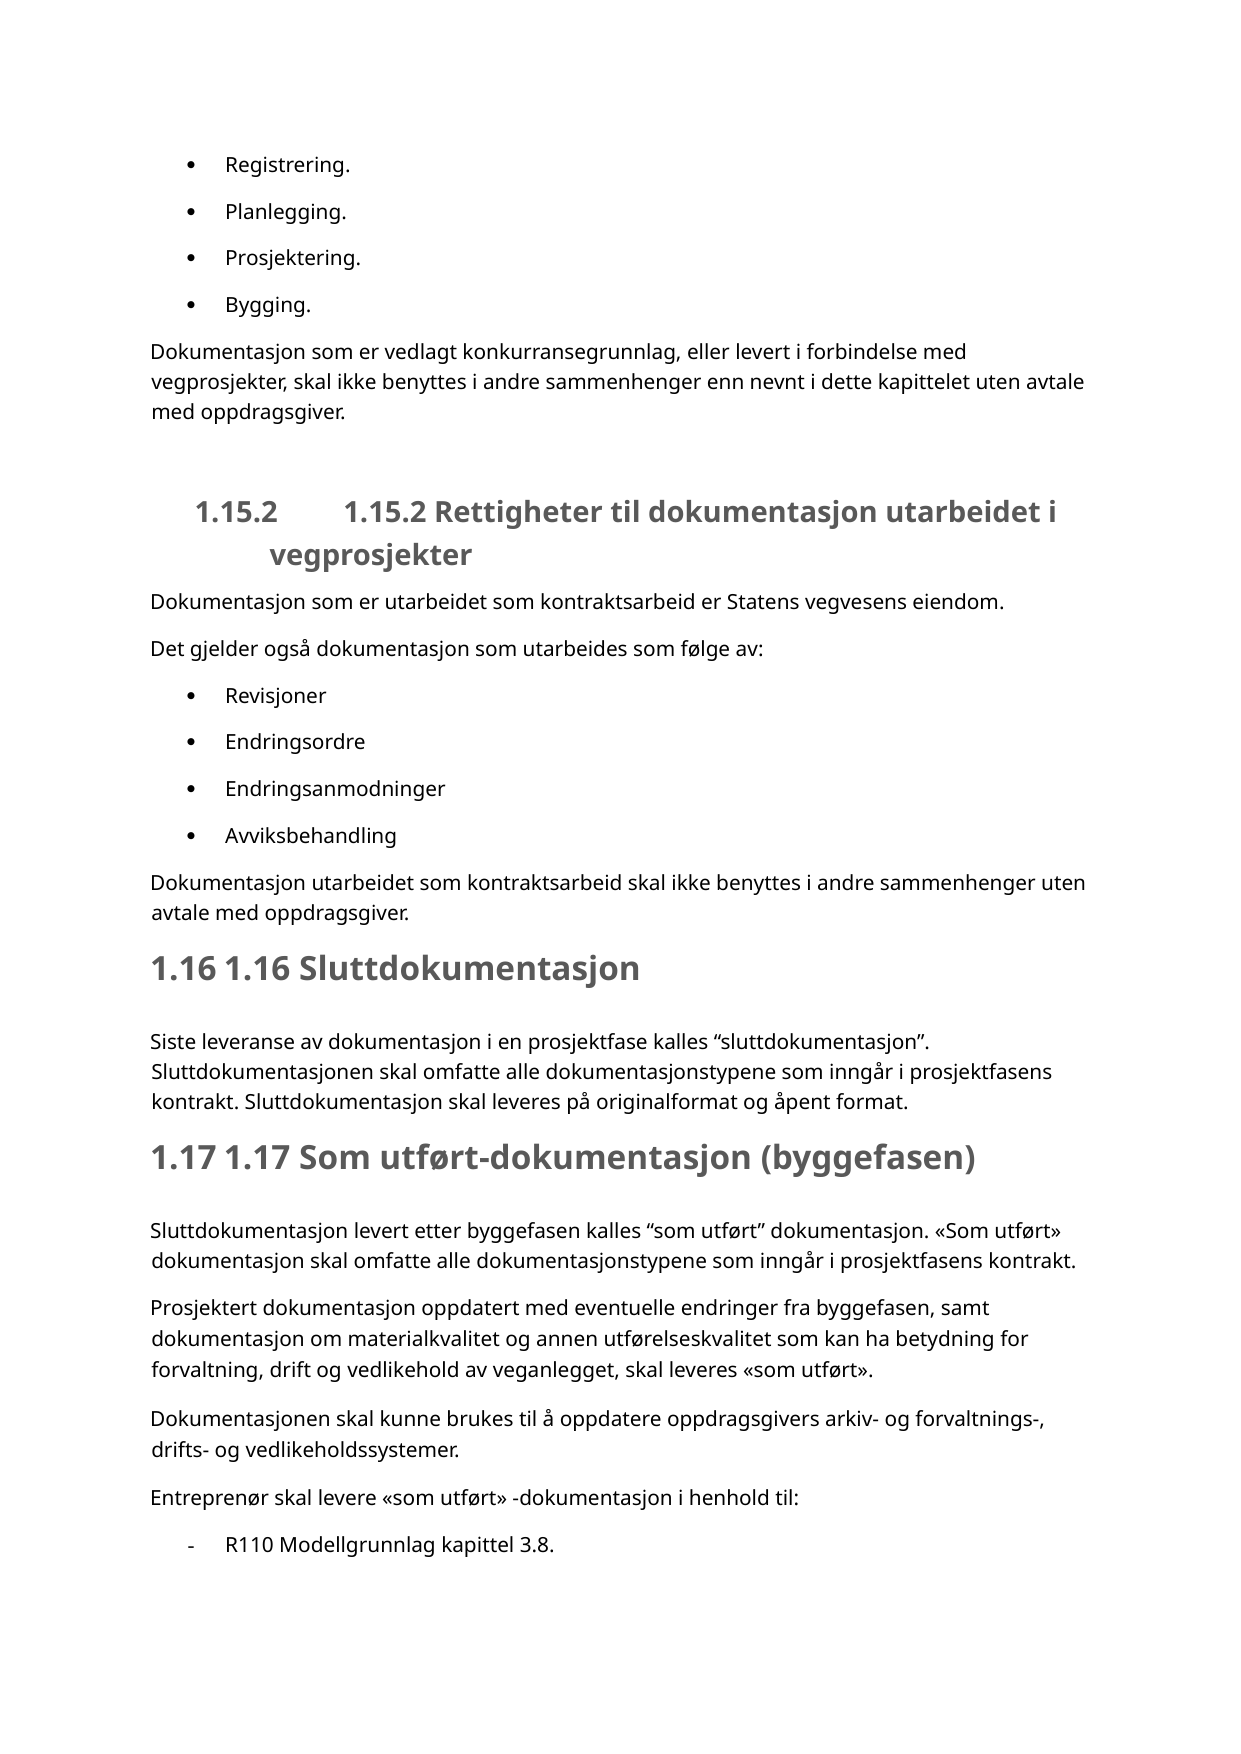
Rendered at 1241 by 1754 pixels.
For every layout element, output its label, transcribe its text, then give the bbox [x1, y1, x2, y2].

list Bygging. [187, 290, 1090, 319]
list Revisjoner [187, 681, 1090, 709]
subtitle 1.16 Sluttdokumentasjon [150, 945, 1090, 990]
text Det gjelder også dokumentasjon som utarbeides som følge av: [150, 634, 1090, 662]
text Dokumentasjon som er utarbeidet som kontraktsarbeid er Statens vegvesens eiendom. [150, 587, 1090, 616]
text Dokumentasjon som er vedlagt konkurransegrunnlag, eller levert i forbindelse med vegprosjekter, skal ikke benyttes i andre sammenhenger enn nevnt i dette kapittelet uten avtale med oppdragsgiver. [150, 337, 1090, 426]
text Entreprenør skal levere «som utført» -dokumentasjon i henhold til: [150, 1483, 1090, 1512]
list Avviksbehandling [187, 821, 1090, 849]
text Prosjektert dokumentasjon oppdatert med eventuelle endringer fra byggefasen, samt dokumentasjon om materialkvalitet og annen utførelseskvalitet som kan ha betydning for forvaltning, drift og vedlikehold av veganlegget, skal leveres «som utført». [150, 1293, 1090, 1384]
text Dokumentasjon utarbeidet som kontraktsarbeid skal ikke benyttes i andre sammenhenger uten avtale med oppdragsgiver. [150, 868, 1090, 926]
text Sluttdokumentasjon levert etter byggefasen kalles “som utført” dokumentasjon. «Som utført» dokumentasjon skal omfatte alle dokumentasjonstypene som inngår i prosjektfasens kontrakt. [150, 1216, 1090, 1274]
list Registrering. [187, 150, 1090, 178]
list R110 Modellgrunnlag kapittel 3.8. [187, 1530, 1090, 1559]
list Prosjektering. [187, 243, 1090, 272]
text Dokumentasjonen skal kunne brukes til å oppdatere oppdragsgivers arkiv- og forvaltnings-, drifts- og vedlikeholdssystemer. [150, 1404, 1090, 1463]
subtitle 1.17 Som utført-dokumentasjon (byggefasen) [150, 1134, 1090, 1179]
list Endringsordre [187, 727, 1090, 756]
list Endringsanmodninger [187, 774, 1090, 803]
subtitle 1.15.2 Rettigheter til dokumentasjon utarbeidet i vegprosjekter [194, 491, 1090, 574]
text Siste leveranse av dokumentasjon i en prosjektfase kalles “sluttdokumentasjon”. Sluttdokumentasjonen skal omfatte alle dokumentasjonstypene som inngår i prosjektfasens kontrakt. Sluttdokumentasjon skal leveres på originalformat og åpent format. [150, 1027, 1090, 1116]
list Planlegging. [187, 197, 1090, 225]
